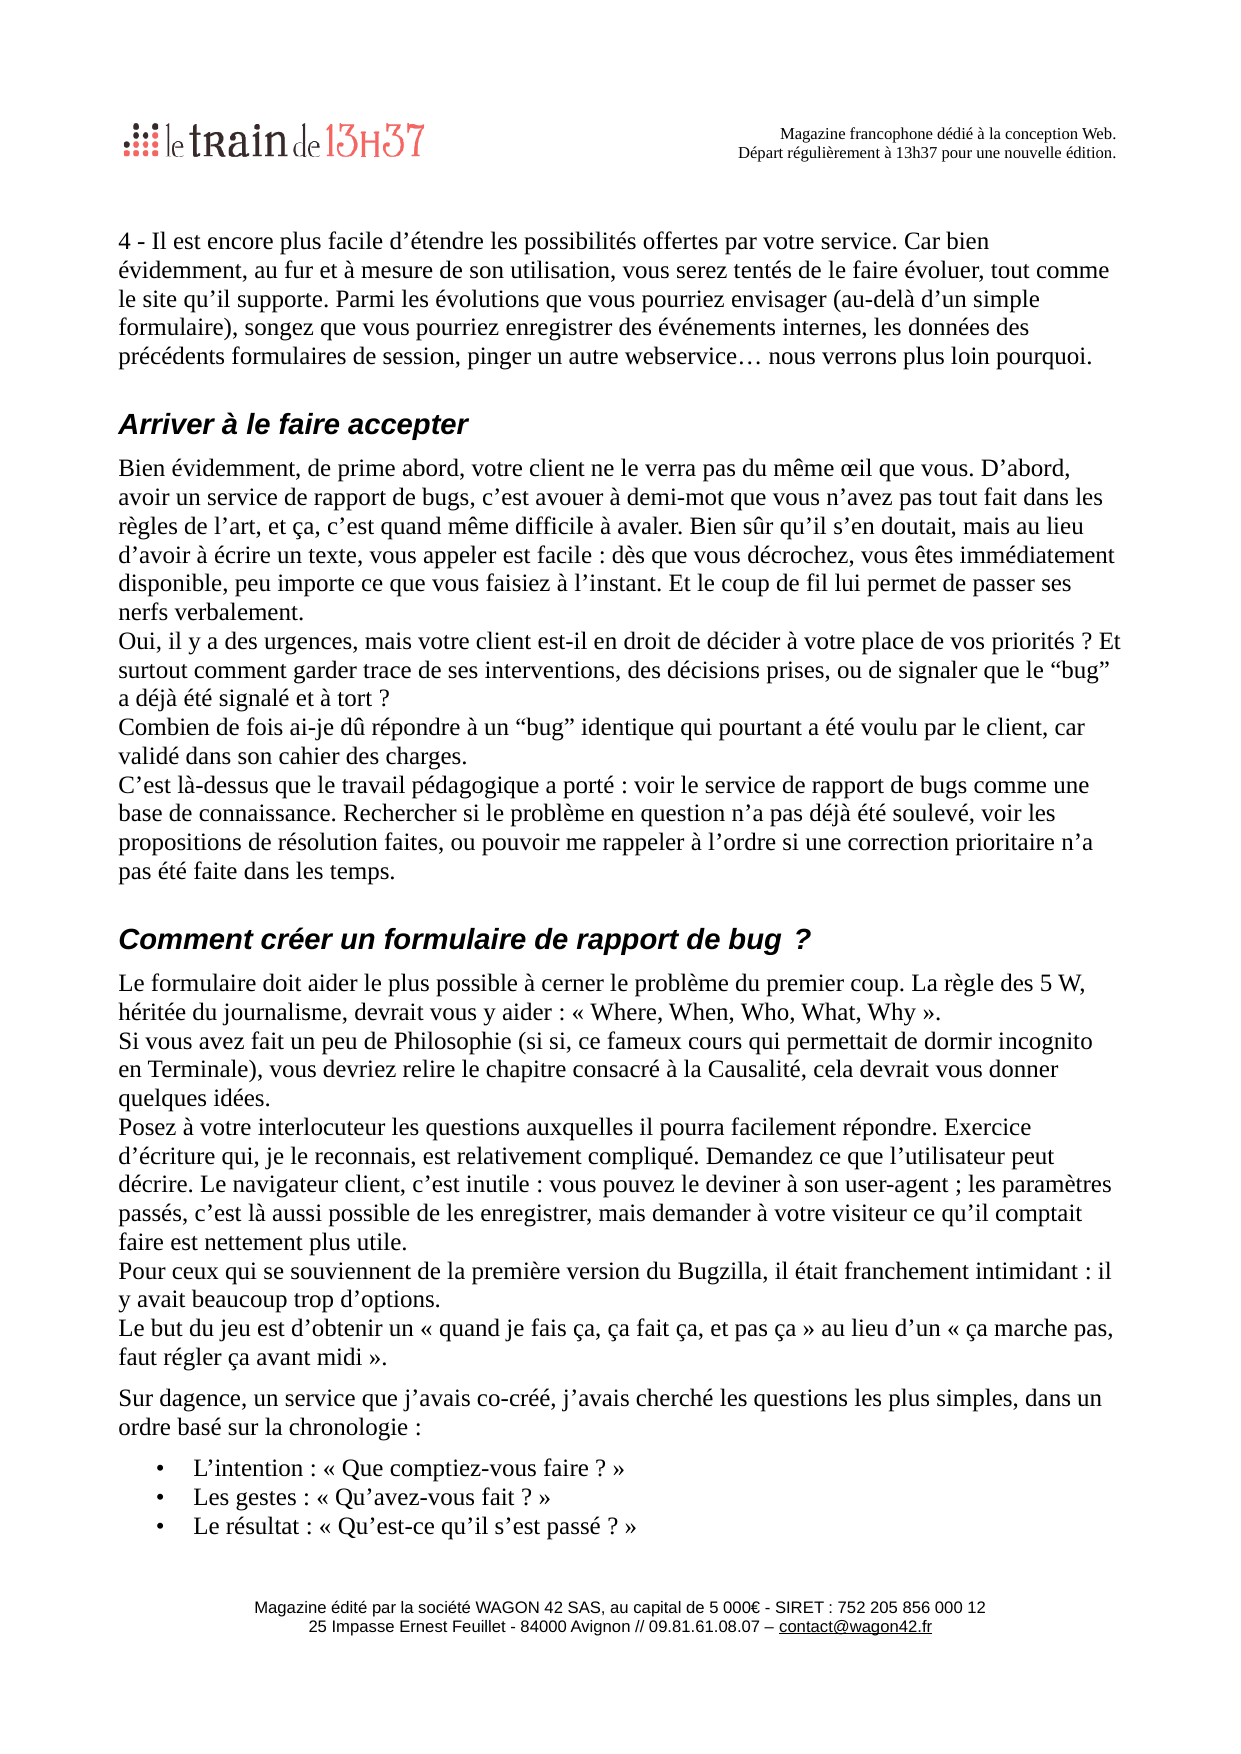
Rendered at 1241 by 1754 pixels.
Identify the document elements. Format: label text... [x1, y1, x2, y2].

list Le résultat : « Qu’est-ce qu’il s’est passé ? » [156, 1511, 1122, 1539]
text Combien de fois ai-je dû répondre à un “bug” identique qui pourtant a été voulu par le client, car validé dans son cahier des charges. C’est là-dessus que le travail pédagogique a porté : voir le service de rapport de bugs comme une base de connaissance. Rechercher si le problème en question n’a pas déjà été soulevé, voir les propositions de résolution faites, ou pouvoir me rappeler à l’ordre si une correction prioritaire n’a pas été faite dans les temps. [118, 712, 1122, 885]
list L’intention : « Que comptiez-vous faire ? » [156, 1453, 1122, 1482]
text Le formulaire doit aider le plus possible à cerner le problème du premier coup. La règle des 5 W, héritée du journalisme, devrait vous y aider : « Where, When, Who, What, Why ». Si vous avez fait un peu de Philosophie (si si, ce fameux cours qui permettait de dormir incognito en Terminale), vous devriez relire le chapitre consacré à la Causalité, cela devrait vous donner quelques idées. [118, 968, 1122, 1112]
picture [123, 123, 425, 157]
text 4 - Il est encore plus facile d’étendre les possibilités offertes par votre service. Car bien évidemment, au fur et à mesure de son utilisation, vous serez tentés de le faire évoluer, tout comme le site qu’il supporte. Parmi les évolutions que vous pourriez envisager (au-delà d’un simple formulaire), songez que vous pourriez enregistrer des événements internes, les données des précédents formulaires de session, pinger un autre webservice… nous verrons plus loin pourquoi. [118, 226, 1122, 370]
subtitle Arriver à le faire accepter [118, 407, 1122, 441]
text Bien évidemment, de prime abord, votre client ne le verra pas du même œil que vous. D’abord, avoir un service de rapport de bugs, c’est avouer à demi-mot que vous n’avez pas tout fait dans les règles de l’art, et ça, c’est quand même difficile à avaler. Bien sûr qu’il s’en doutait, mais au lieu d’avoir à écrire un texte, vous appeler est facile : dès que vous décrochez, vous êtes immédiatement disponible, peu importe ce que vous faisiez à l’instant. Et le coup de fil lui permet de passer ses nerfs verbalement. Oui, il y a des urgences, mais votre client est-il en droit de décider à votre place de vos priorités ? Et surtout comment garder trace de ses interventions, des décisions prises, ou de signaler que le “bug” a déjà été signalé et à tort ? [118, 453, 1122, 712]
subtitle Comment créer un formulaire de rapport de bug ? [118, 922, 1122, 956]
text Posez à votre interlocuteur les questions auxquelles il pourra facilement répondre. Exercice d’écriture qui, je le reconnais, est relativement compliqué. Demandez ce que l’utilisateur peut décrire. Le navigateur client, c’est inutile : vous pouvez le deviner à son user-agent ; les paramètres passés, c’est là aussi possible de les enregistrer, mais demander à votre visiteur ce qu’il comptait faire est nettement plus utile. Pour ceux qui se souviennent de la première version du Bugzilla, il était franchement intimidant : il y avait beaucoup trop d’options. Le but du jeu est d’obtenir un « quand je fais ça, ça fait ça, et pas ça » au lieu d’un « ça marche pas, faut régler ça avant midi ». [118, 1112, 1122, 1371]
list Les gestes : « Qu’avez-vous fait ? » [156, 1482, 1122, 1511]
text Sur dagence, un service que j’avais co-créé, j’avais cherché les questions les plus simples, dans un ordre basé sur la chronologie : [118, 1383, 1122, 1441]
